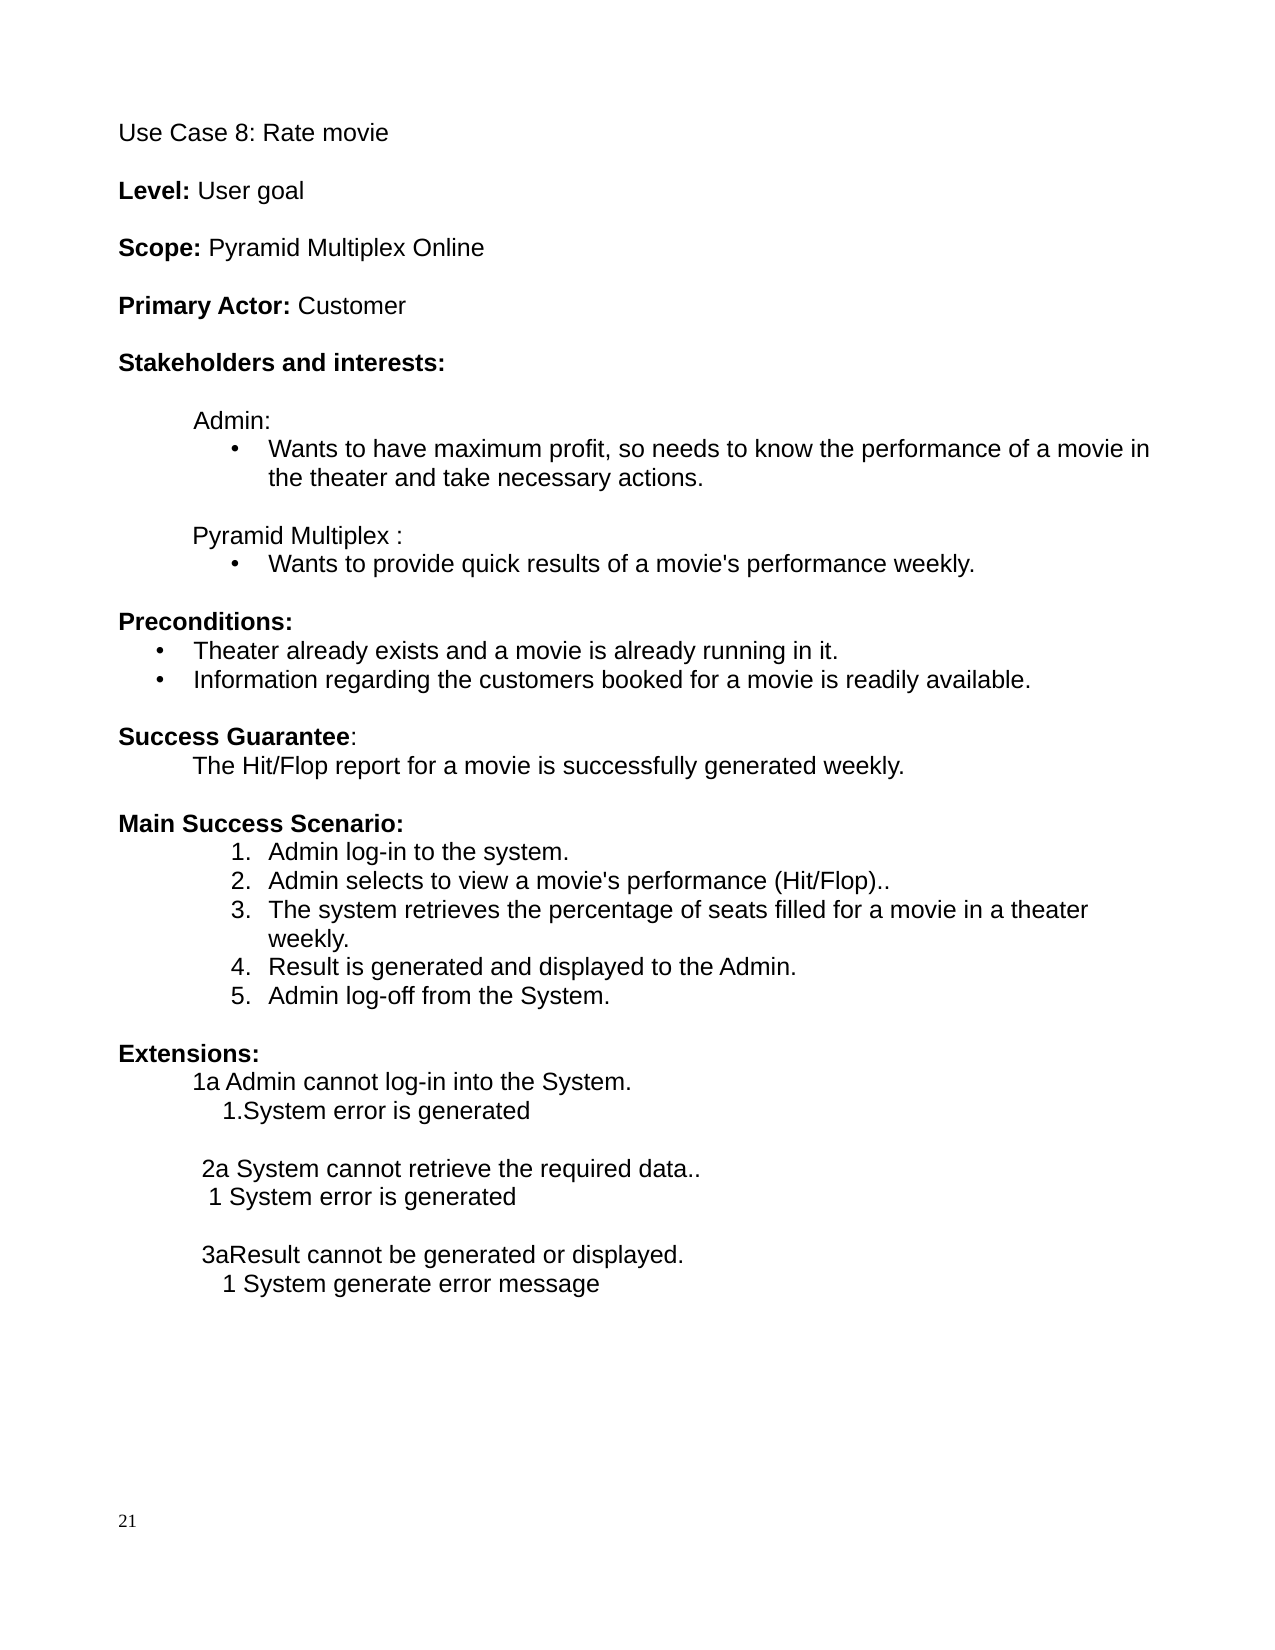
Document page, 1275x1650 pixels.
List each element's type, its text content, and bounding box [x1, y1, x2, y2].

text Use Case 8: Rate movie [118, 118, 1157, 147]
text 1a Admin cannot log-in into the System. [118, 1067, 1157, 1096]
list Theater already exists and a movie is already running in it. [156, 636, 1157, 665]
text Primary Actor: Customer [118, 291, 1157, 319]
text 1 System generate error message [118, 1268, 1157, 1297]
text 3aResult cannot be generated or displayed. [118, 1240, 1157, 1268]
text Stakeholders and interests: [118, 348, 1157, 377]
list Wants to provide quick results of a movie's performance weekly. [231, 549, 1157, 578]
list Admin: [156, 406, 1157, 434]
list Information regarding the customers booked for a movie is readily available. [156, 665, 1157, 693]
list Result is generated and displayed to the Admin. [231, 952, 1157, 981]
text Pyramid Multiplex : [118, 521, 1157, 549]
text Extensions: [118, 1038, 1157, 1067]
text Main Success Scenario: [118, 808, 1157, 837]
list Admin log-off from the System. [231, 981, 1157, 1010]
text Scope: Pyramid Multiplex Online [118, 233, 1157, 262]
list Wants to have maximum profit, so needs to know the performance of a movie in the theater and take necessary actions. [231, 434, 1157, 492]
text Level: User goal [118, 176, 1157, 204]
list The system retrieves the percentage of seats filled for a movie in a theater weekly. [231, 895, 1157, 952]
text 1.System error is generated [118, 1096, 1157, 1125]
text 2a System cannot retrieve the required data.. [118, 1153, 1157, 1182]
text 1 System error is generated [118, 1182, 1157, 1211]
list Admin log-in to the system. [231, 837, 1157, 866]
text The Hit/Flop report for a movie is successfully generated weekly. [118, 751, 1157, 780]
text Success Guarantee: [118, 722, 1157, 751]
list Admin selects to view a movie's performance (Hit/Flop).. [231, 866, 1157, 895]
text Preconditions: [118, 607, 1157, 636]
